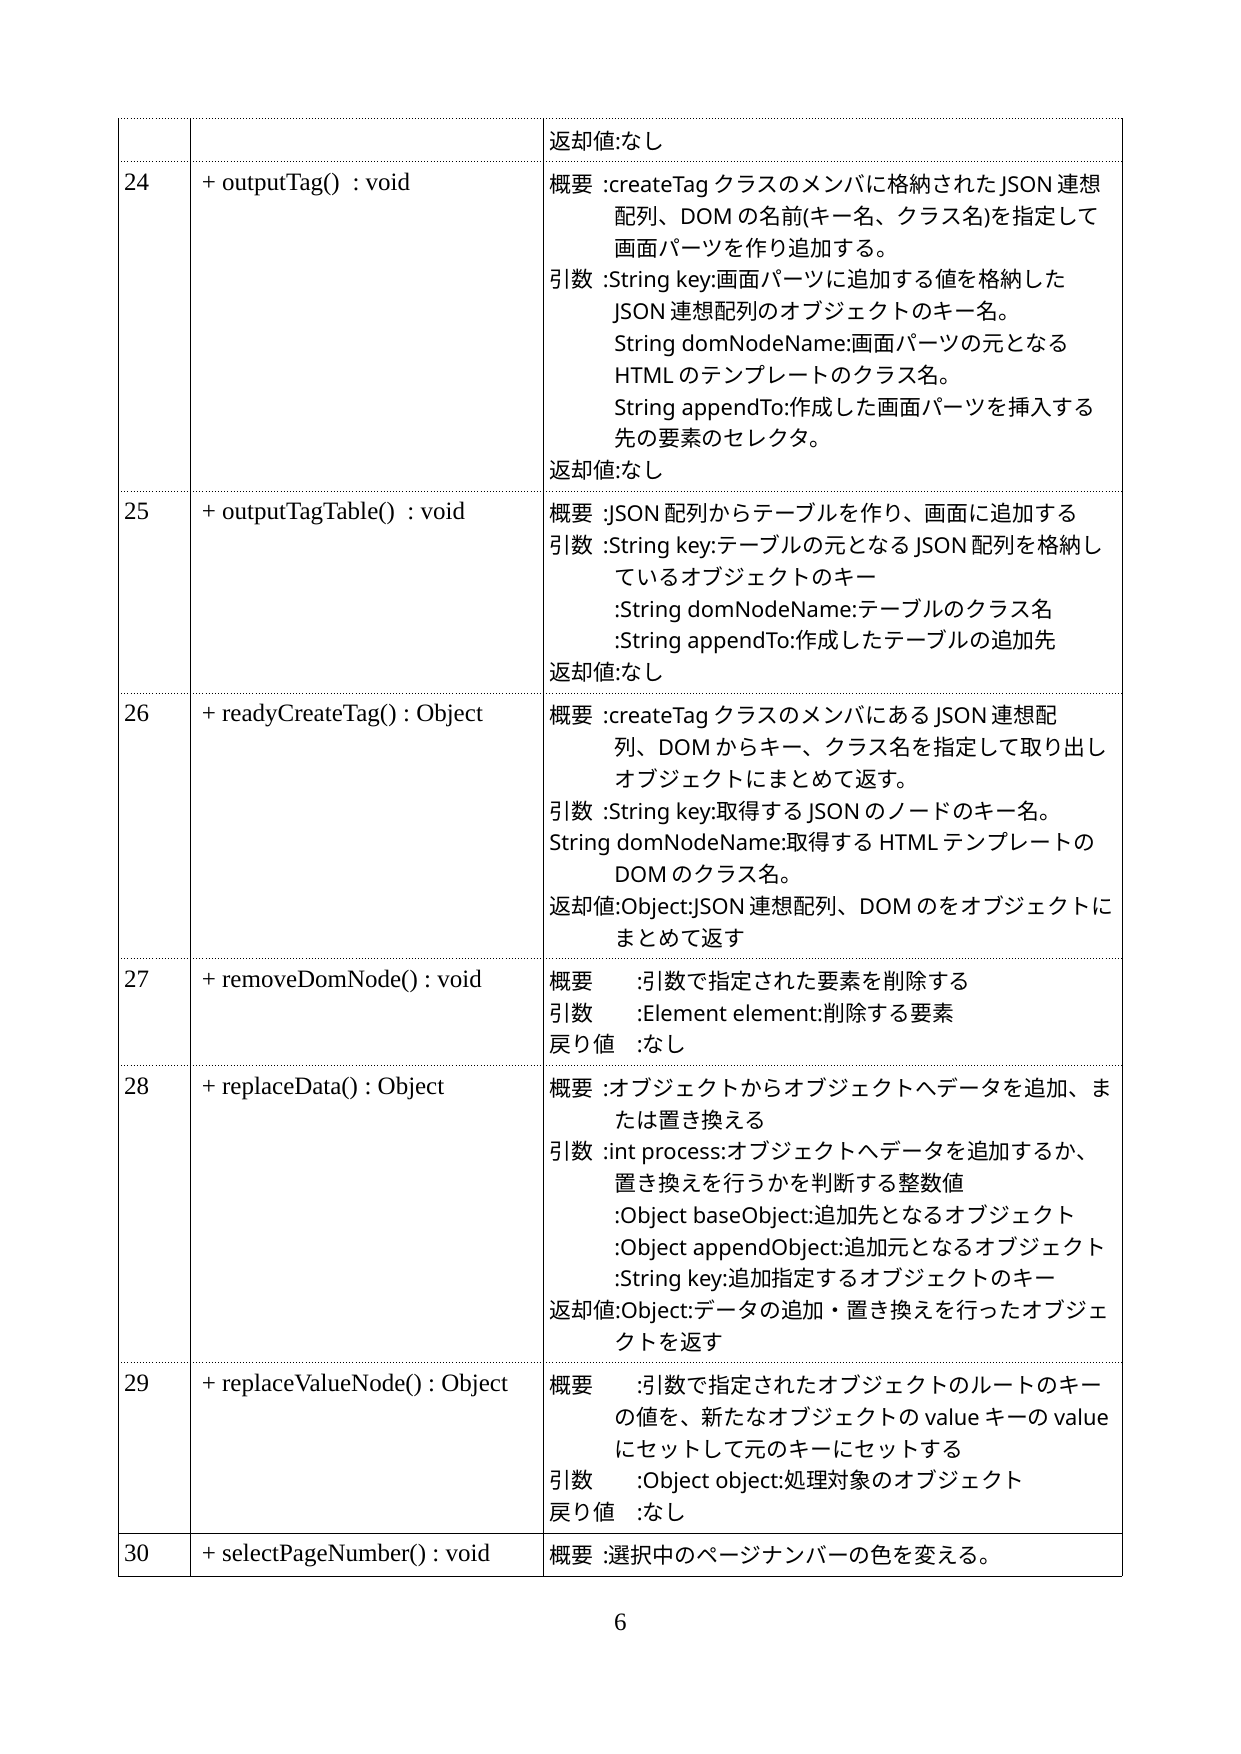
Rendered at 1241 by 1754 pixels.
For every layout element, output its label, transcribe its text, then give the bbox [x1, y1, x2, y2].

table_cell ２５ [119, 491, 190, 693]
table_cell ２４ [119, 161, 190, 491]
table_cell 概要 :オブジェクトからオブジェクトへデータを追加、または置き換える 引数 :int process:オブジェクトへデータを追加するか、置き換えを行うかを判断する整数値 :Object baseObject:追加先となるオブジェクト :Object appendObject:追加元となるオブジェクト :String key:追加指定するオブジェクトのキー 返却値:Object:データの追加・置き換えを行ったオブジェクトを返す [544, 1065, 1122, 1362]
table_cell 概要 :createTagクラスのメンバに格納されたJSON連想配列、DOMの名前(キー名、クラス名)を指定して画面パーツを作り追加する。 引数 :String key:画面パーツに追加する値を格納したJSON連想配列のオブジェクトのキー名。 String domNodeName:画面パーツの元となるHTMLのテンプレートのクラス名。 String appendTo:作成した画面パーツを挿入する先の要素のセレクタ。 返却値:なし [544, 161, 1122, 491]
table_cell 返却値:なし [544, 118, 1122, 161]
table_cell ２９ [119, 1362, 190, 1532]
table_cell ２８ [119, 1065, 190, 1362]
table_cell ２７ [119, 958, 190, 1065]
table_cell + selectPageNumber() : void [191, 1534, 543, 1576]
table_cell + removeDomNode() : void [191, 958, 543, 1065]
table_cell [119, 118, 190, 161]
table_cell [191, 118, 543, 161]
table_cell 概要 :引数で指定されたオブジェクトのルートのキーの値を、新たなオブジェクトのvalueキーのvalueにセットして元のキーにセットする 引数 :Object object:処理対象のオブジェクト 戻り値 :なし [544, 1362, 1122, 1532]
table_cell + replaceData() : Object [191, 1065, 543, 1362]
table_cell 概要 :JSON配列からテーブルを作り、画面に追加する 引数 :String key:テーブルの元となるJSON配列を格納しているオブジェクトのキー :String domNodeName:テーブルのクラス名 :String appendTo:作成したテーブルの追加先 返却値:なし [544, 491, 1122, 693]
table_cell + replaceValueNode() : Object [191, 1362, 543, 1532]
table_cell + readyCreateTag() : Object [191, 693, 543, 958]
table_cell 概要 :createTagクラスのメンバにあるJSON連想配列、DOMからキー、クラス名を指定して取り出しオブジェクトにまとめて返す。 引数 :String key:取得するJSONのノードのキー名。 String domNodeName:取得するHTMLテンプレートのDOMのクラス名。 返却値:Object:JSON連想配列、DOMのをオブジェクトにまとめて返す [544, 693, 1122, 958]
table_cell ２６ [119, 693, 190, 958]
table_cell 概要 :引数で指定された要素を削除する 引数 :Element element:削除する要素 戻り値 :なし [544, 958, 1122, 1065]
table_cell 概要 :選択中のページナンバーの色を変える。 [544, 1534, 1122, 1576]
table_cell ３０ [119, 1534, 190, 1576]
table_cell + outputTag() : void [191, 161, 543, 491]
table_cell + outputTagTable() : void [191, 491, 543, 693]
